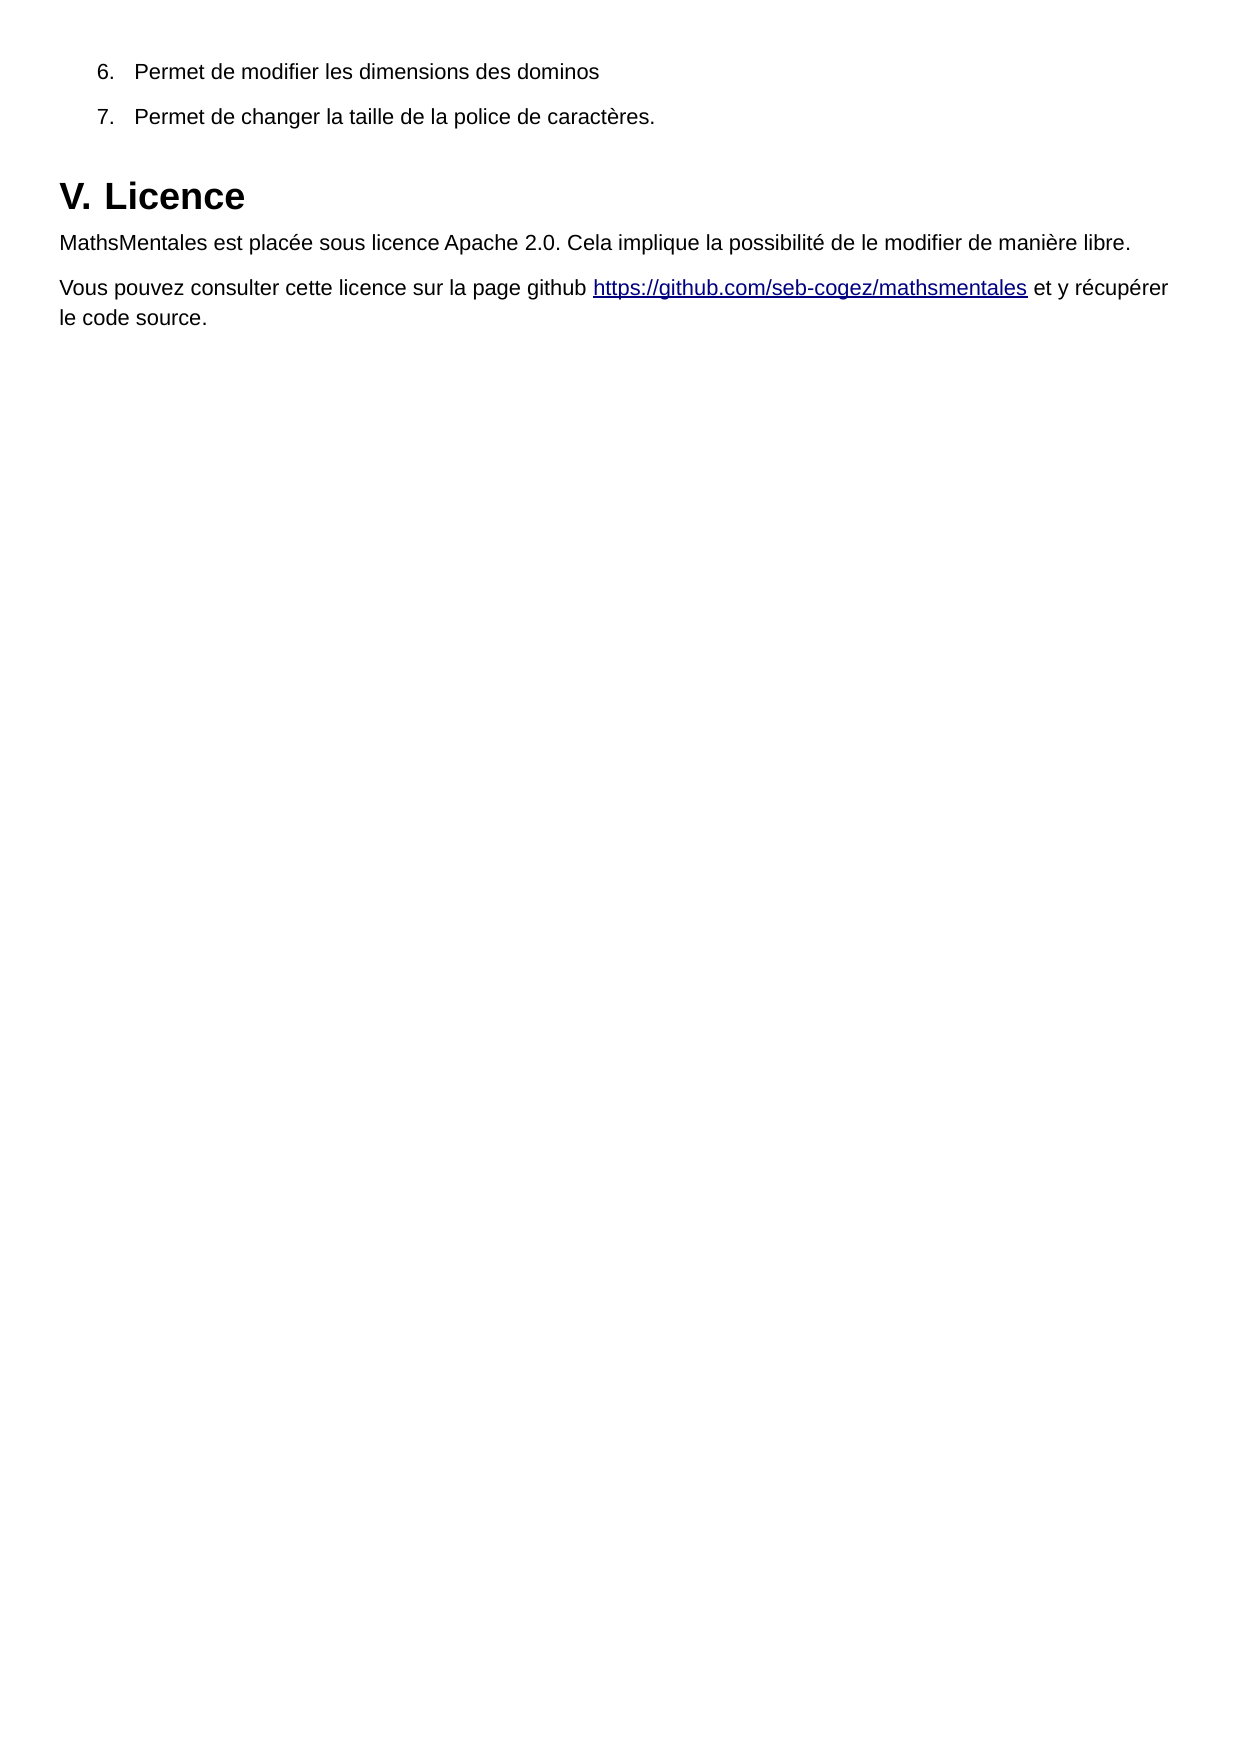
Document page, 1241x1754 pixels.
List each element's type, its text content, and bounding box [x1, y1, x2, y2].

text MathsMentales est placée sous licence Apache 2.0. Cela implique la possibilité de le modifier de manière libre. [59, 230, 1181, 255]
text Vous pouvez consulter cette licence sur la page github https://github.com/seb-cogez/mathsmentales et y récupérer le code source. [59, 274, 1181, 330]
list Permet de changer la taille de la police de caractères. [97, 104, 1181, 129]
list Permet de modifier les dimensions des dominos [97, 59, 1181, 84]
subtitle Licence [59, 174, 1181, 217]
